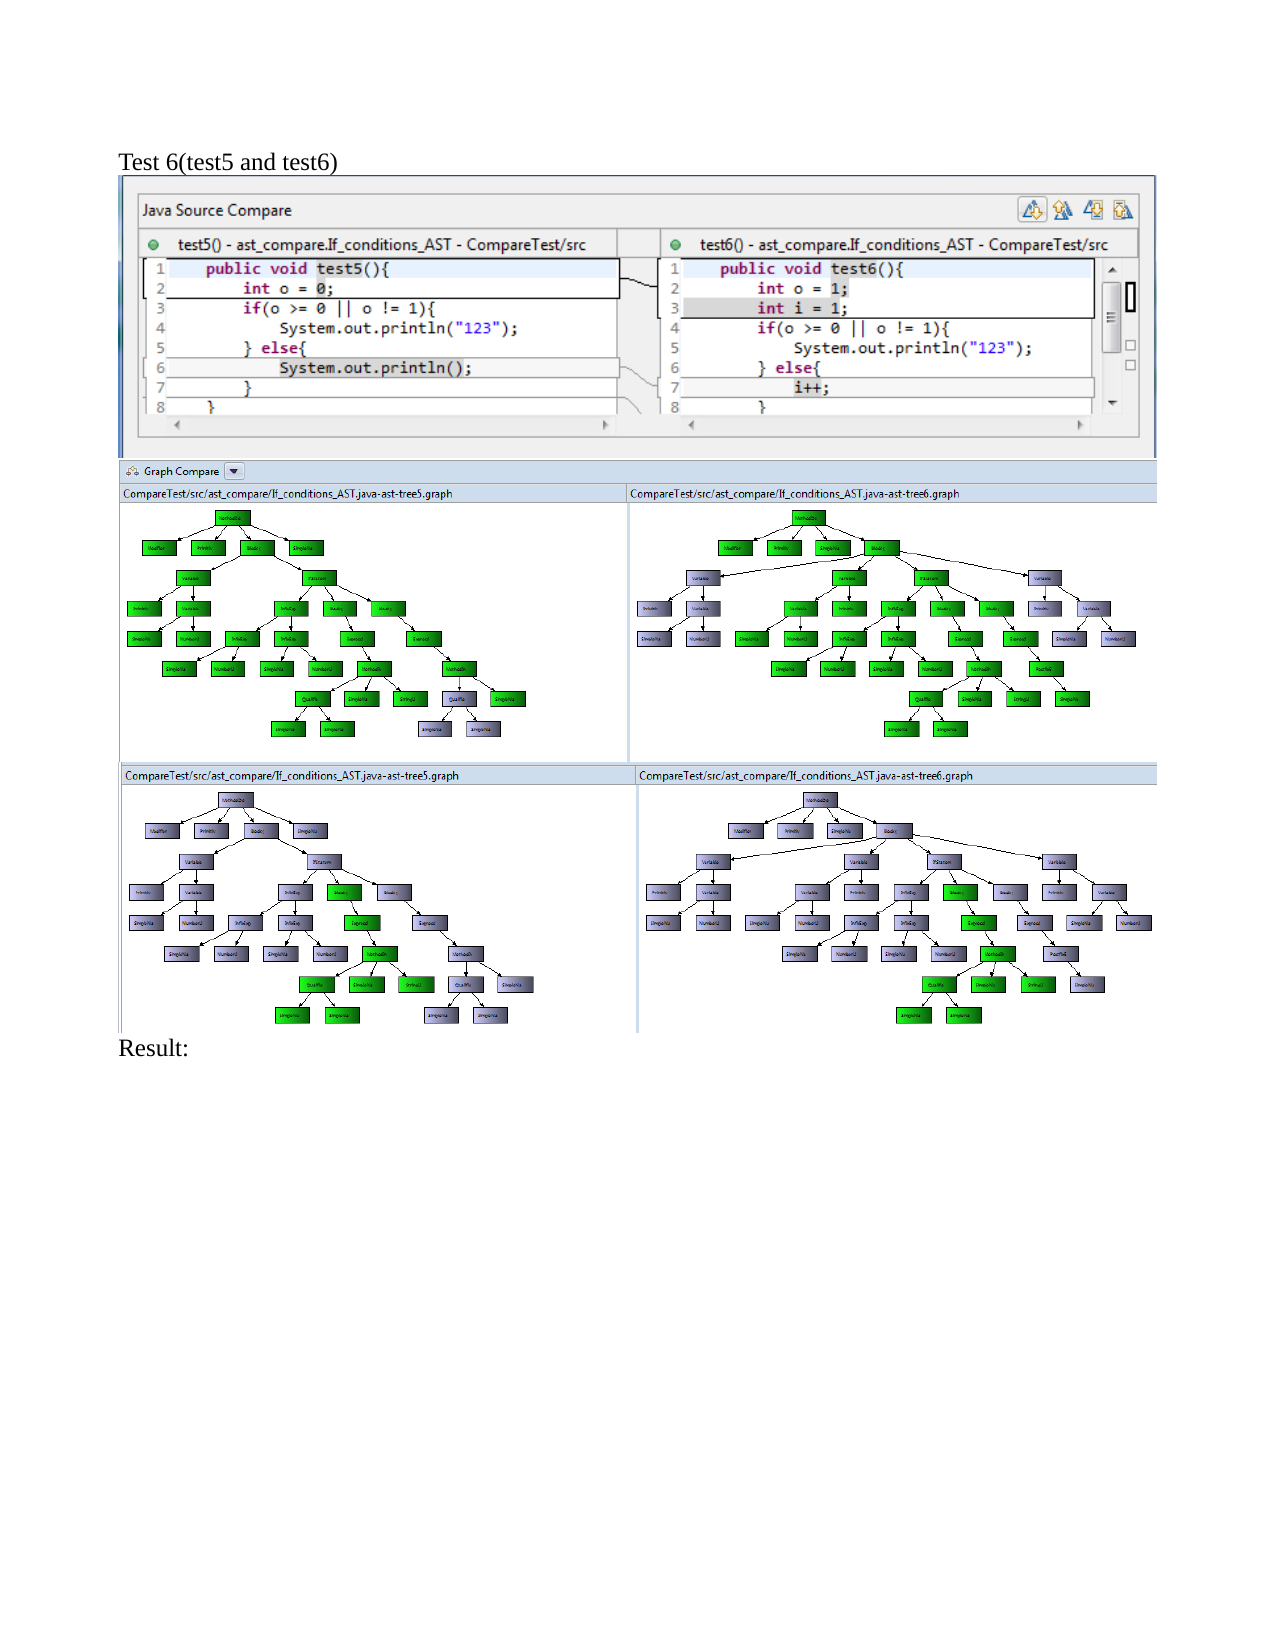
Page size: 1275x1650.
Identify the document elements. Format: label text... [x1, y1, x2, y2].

picture [118, 175, 1157, 1033]
text Result: [118, 1033, 1157, 1062]
text Test 6(test5 and test6) [118, 147, 1157, 175]
